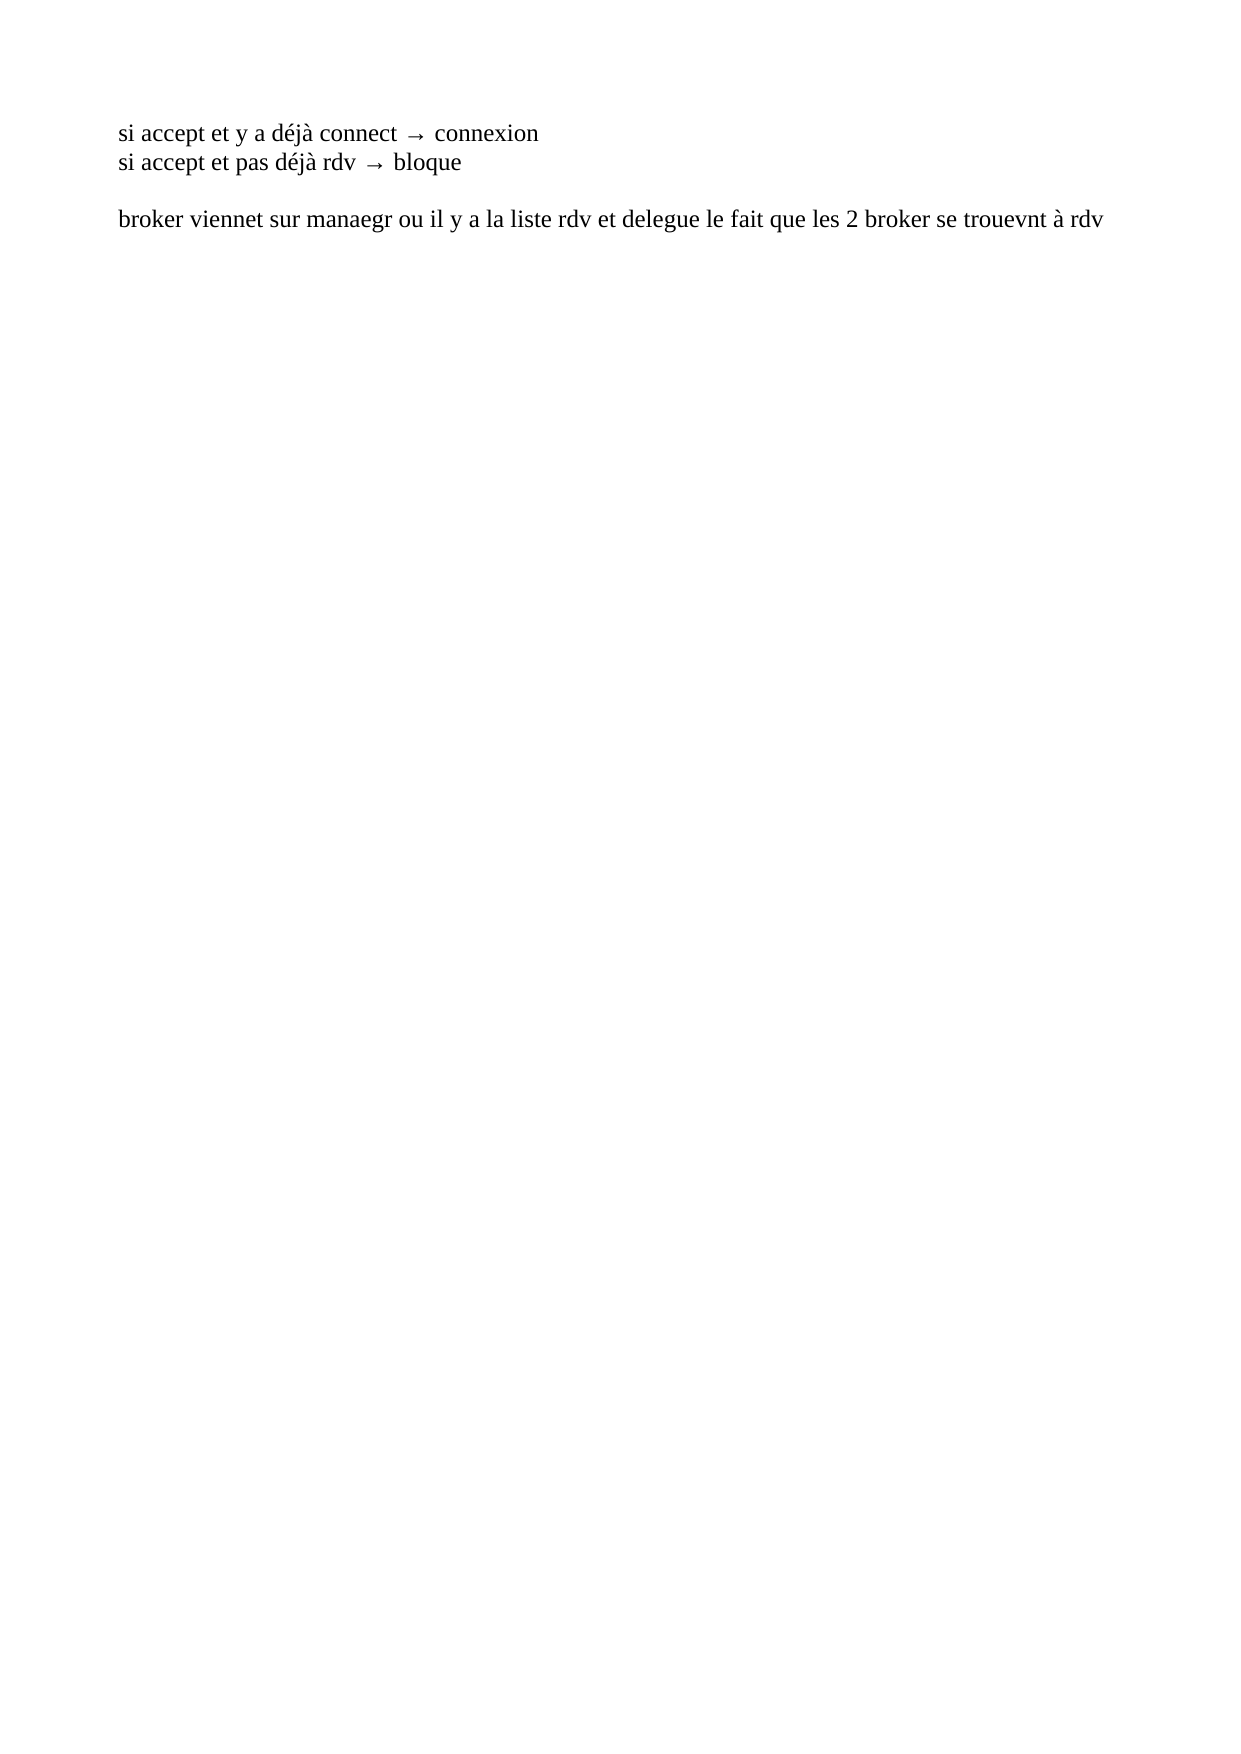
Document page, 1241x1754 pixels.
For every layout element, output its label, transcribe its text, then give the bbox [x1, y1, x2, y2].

text si accept et y a déjà connect → connexion [118, 118, 1122, 147]
text si accept et pas déjà rdv → bloque [118, 147, 1122, 176]
text broker viennet sur manaegr ou il y a la liste rdv et delegue le fait que les 2 broker se trouevnt à rdv [118, 204, 1122, 233]
